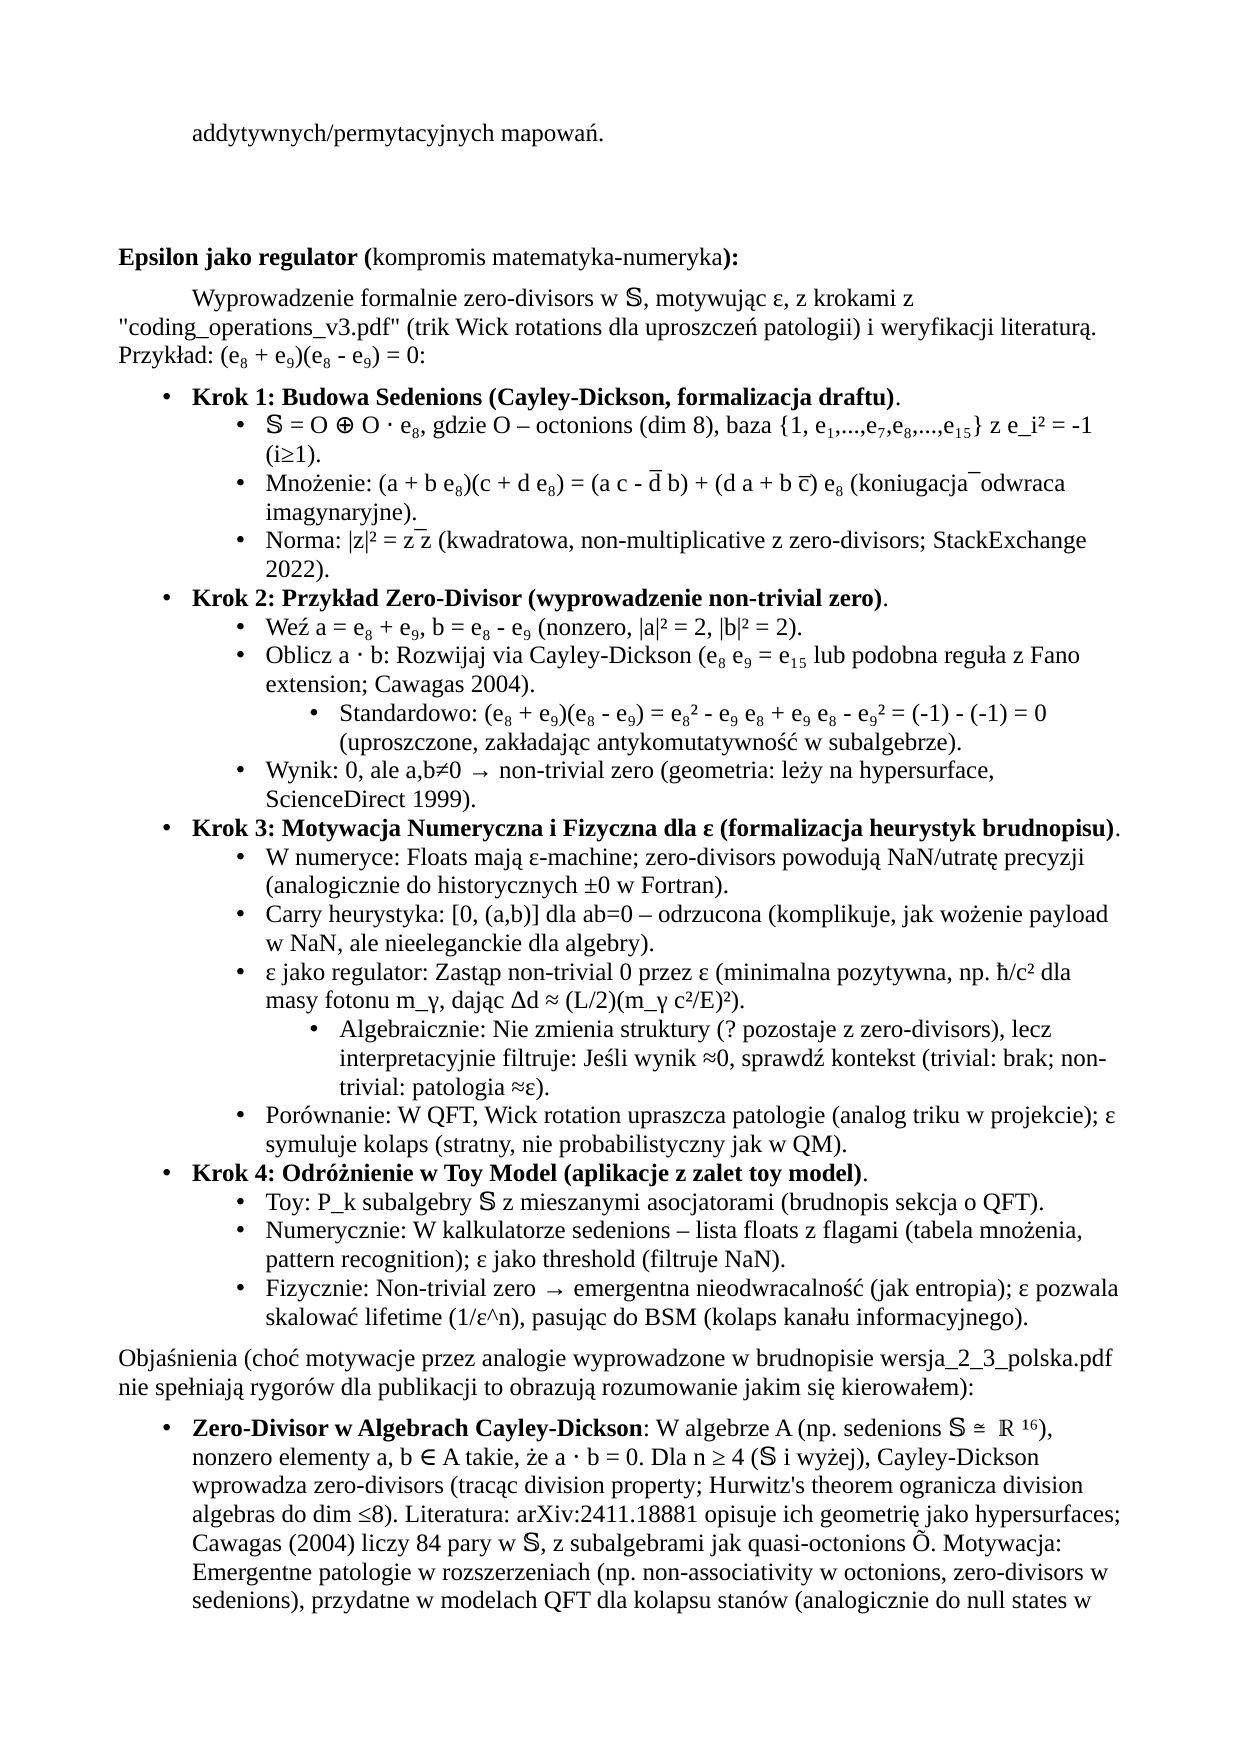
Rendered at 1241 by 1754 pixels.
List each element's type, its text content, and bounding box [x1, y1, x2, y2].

list Fizycznie: Non-trivial zero → emergentna nieodwracalność (jak entropia); ε pozwala skalować lifetime (1/ε^n), pasując do BSM (kolaps kanału informacyjnego). [236, 1273, 1122, 1331]
list addytywnych/permytacyjnych mapowań. [162, 118, 1122, 147]
list Krok 2: Przykład Zero-Divisor (wyprowadzenie non-trivial zero). [162, 583, 1122, 612]
list W numeryce: Floats mają ε-machine; zero-divisors powodują NaN/utratę precyzji (analogicznie do historycznych ±0 w Fortran). [236, 842, 1122, 899]
text Wyprowadzenie formalnie zero-divisors w 𝕊, motywując ε, z krokami z "coding_operations_v3.pdf" (trik Wick rotations dla uproszczeń patologii) i weryfikacji literaturą. Przykład: (e₈ + e₉)(e₈ - e₉) = 0: [118, 283, 1122, 369]
list Norma: |z|² = z ̅z (kwadratowa, non-multiplicative z zero-divisors; StackExchange 2022). [236, 526, 1122, 583]
list Carry heurystyka: [0, (a,b)] dla ab=0 – odrzucona (komplikuje, jak wożenie payload w NaN, ale nieeleganckie dla algebry). [236, 899, 1122, 957]
list Oblicz a ⋅ b: Rozwijaj via Cayley-Dickson (e₈ e₉ = e₁₅ lub podobna reguła z Fano extension; Cawagas 2004). [236, 641, 1122, 698]
list Weź a = e₈ + e₉, b = e₈ - e₉ (nonzero, |a|² = 2, |b|² = 2). [236, 612, 1122, 641]
list Wynik: 0, ale a,b≠0 → non-trivial zero (geometria: leży na hypersurface, ScienceDirect 1999). [236, 756, 1122, 813]
text Epsilon jako regulator (kompromis matematyka-numeryka): [118, 242, 1122, 271]
list Toy: P_k subalgebry 𝕊 z mieszanymi asocjatorami (brudnopis sekcja o QFT). [236, 1187, 1122, 1216]
text Objaśnienia (choć motywacje przez analogie wyprowadzone w brudnopisie wersja_2_3_polska.pdf nie spełniają rygorów dla publikacji to obrazują rozumowanie jakim się kierowałem): [118, 1343, 1122, 1401]
list Algebraicznie: Nie zmienia struktury (? pozostaje z zero-divisors), lecz interpretacyjnie filtruje: Jeśli wynik ≈0, sprawdź kontekst (trivial: brak; non-trivial: patologia ≈ε). [309, 1014, 1122, 1101]
list Krok 4: Odróżnienie w Toy Model (aplikacje z zalet toy model). [162, 1158, 1122, 1187]
list Standardowo: (e₈ + e₉)(e₈ - e₉) = e₈² - e₉ e₈ + e₉ e₈ - e₉² = (-1) - (-1) = 0 (uproszczone, zakładając antykomutatywność w subalgebrze). [309, 698, 1122, 756]
list 𝕊 = O ⊕ O ⋅ e₈, gdzie O – octonions (dim 8), baza {1, e₁,...,e₇,e₈,...,e₁₅} z e_i² = -1 (i≥1). [236, 411, 1122, 468]
list Numerycznie: W kalkulatorze sedenions – lista floats z flagami (tabela mnożenia, pattern recognition); ε jako threshold (filtruje NaN). [236, 1216, 1122, 1273]
list ε jako regulator: Zastąp non-trivial 0 przez ε (minimalna pozytywna, np. ħ/c² dla masy fotonu m_γ, dając Δd ≈ (L/2)(m_γ c²/E)²). [236, 957, 1122, 1014]
list Zero-Divisor w Algebrach Cayley-Dickson: W algebrze A (np. sedenions 𝕊 ≅ ℝ¹⁶), nonzero elementy a, b ∈ A takie, że a ⋅ b = 0. Dla n ≥ 4 (𝕊 i wyżej), Cayley-Dickson wprowadza zero-divisors (tracąc division property; Hurwitz's theorem ogranicza division algebras do dim ≤8). Literatura: arXiv:2411.18881 opisuje ich geometrię jako hypersurfaces; Cawagas (2004) liczy 84 pary w 𝕊, z subalgebrami jak quasi-octonions Õ. Motywacja: Emergentne patologie w rozszerzeniach (np. non-associativity w octonions, zero-divisors w sedenions), przydatne w modelach QFT dla kolapsu stanów (analogicznie do null states w [162, 1413, 1122, 1614]
list Krok 1: Budowa Sedenions (Cayley-Dickson, formalizacja draftu). [162, 382, 1122, 411]
list Mnożenie: (a + b e₈)(c + d e₈) = (a c - d̅ b) + (d a + b c̅) e₈ (koniugacja ̅ odwraca imagynaryjne). [236, 468, 1122, 526]
list Porównanie: W QFT, Wick rotation upraszcza patologie (analog triku w projekcie); ε symuluje kolaps (stratny, nie probabilistyczny jak w QM). [236, 1101, 1122, 1158]
list Krok 3: Motywacja Numeryczna i Fizyczna dla ε (formalizacja heurystyk brudnopisu). [162, 813, 1122, 842]
